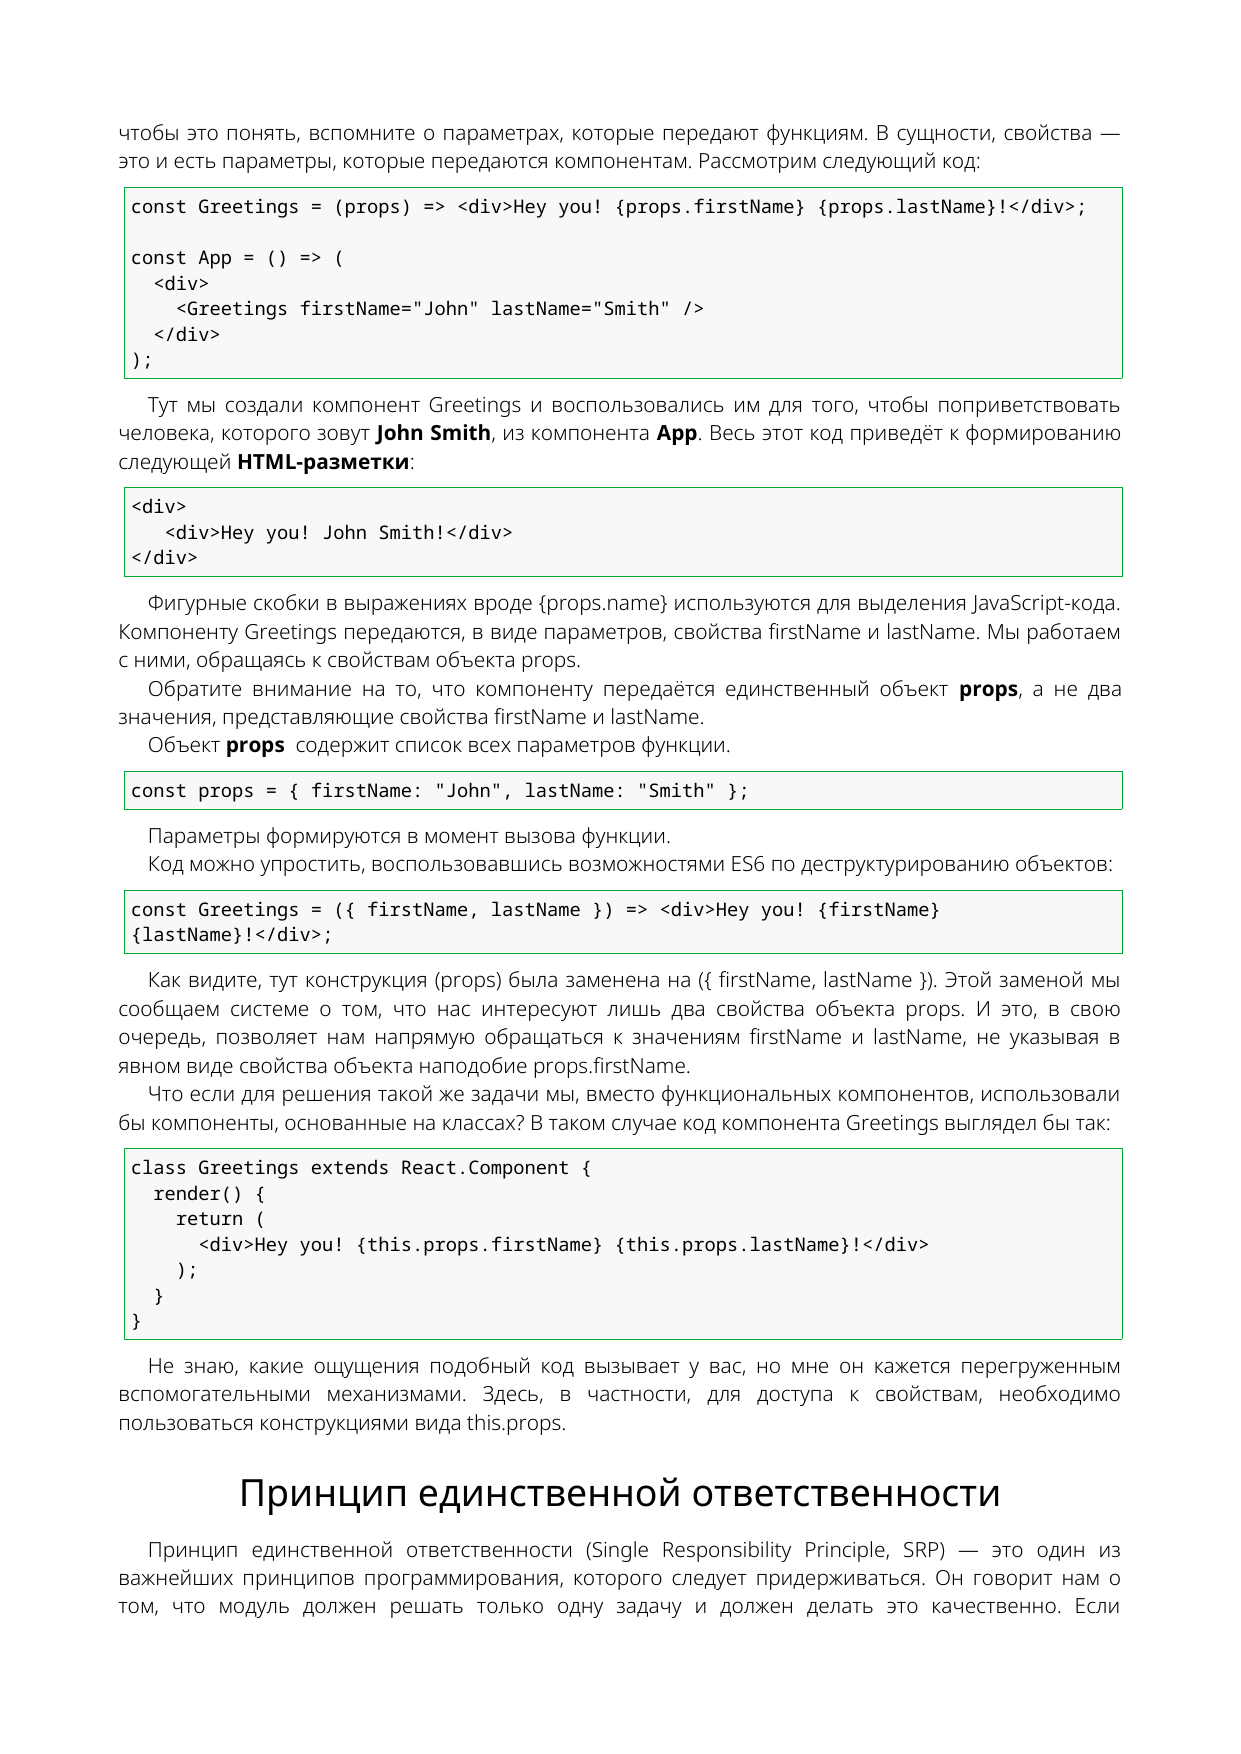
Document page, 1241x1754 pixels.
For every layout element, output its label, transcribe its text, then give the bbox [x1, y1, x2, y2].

text const App = () => ( [125, 238, 1122, 263]
text const Greetings = (props) => <div>Hey you! {props.firstName} {props.lastName}!</div>; [125, 188, 1122, 212]
text <div>Hey you! {this.props.firstName} {this.props.lastName}!</div> [125, 1224, 1122, 1250]
text render() { [125, 1173, 1122, 1199]
text const props = { firstName: "John", lastName: "Smith" }; [125, 772, 1122, 809]
text } [125, 1275, 1122, 1301]
text Код можно упростить, воспользовавшись возможностями ES6 по деструктурированию объектов: [118, 849, 1122, 878]
text Объект props содержит список всех параметров функции. [118, 731, 1122, 759]
text <div> [125, 263, 1122, 289]
text </div> [125, 314, 1122, 340]
text return ( [125, 1199, 1122, 1224]
text Фигурные скобки в выражениях вроде {props.name} используются для выделения JavaScript-кода. Компоненту Greetings передаются, в виде параметров, свойства firstName и lastName. Мы работаем с ними, обращаясь к свойствам объекта props. [118, 588, 1122, 674]
text Обратите внимание на то, что компоненту передаётся единственный объект props, а не два значения, представляющие свойства firstName и lastName. [118, 674, 1122, 731]
text <div>Hey you! John Smith!</div> [125, 513, 1122, 538]
text ); [125, 1250, 1122, 1275]
subtitle Принцип единственной ответственности [118, 1466, 1122, 1517]
text const Greetings = ({ firstName, lastName }) => <div>Hey you! {firstName} {lastName}!</div>; [125, 891, 1122, 953]
text Тут мы создали компонент Greetings и воспользовались им для того, чтобы поприветствовать человека, которого зовут John Smith, из компонента App. Весь этот код приведёт к формированию следующей HTML-разметки: [118, 390, 1122, 475]
text Что если для решения такой же задачи мы, вместо функциональных компонентов, использовали бы компоненты, основанные на классах? В таком случае код компонента Greetings выглядел бы так: [118, 1079, 1122, 1136]
text </div> [125, 538, 1122, 576]
text } [125, 1301, 1122, 1339]
text <div> [125, 488, 1122, 513]
text Принцип единственной ответственности (Single Responsibility Principle, SRP) — это один из важнейших принципов программирования, которого следует придерживаться. Он говорит нам о том, что модуль должен решать только одну задачу и должен делать это качественно. Если [118, 1535, 1122, 1620]
text Не знаю, какие ощущения подобный код вызывает у вас, но мне он кажется перегруженным вспомогательными механизмами. Здесь, в частности, для доступа к свойствам, необходимо пользоваться конструкциями вида this.props. [118, 1351, 1122, 1436]
text чтобы это понять, вспомните о параметрах, которые передают функциям. В сущности, свойства — это и есть параметры, которые передаются компонентам. Рассмотрим следующий код: [118, 118, 1122, 175]
text <Greetings firstName="John" lastName="Smith" /> [125, 289, 1122, 314]
text class Greetings extends React.Component { [125, 1149, 1122, 1173]
text Параметры формируются в момент вызова функции. [118, 821, 1122, 849]
text Как видите, тут конструкция (props) была заменена на ({ firstName, lastName }). Этой заменой мы сообщаем системе о том, что нас интересуют лишь два свойства объекта props. И это, в свою очередь, позволяет нам напрямую обращаться к значениям firstName и lastName, не указывая в явном виде свойства объекта наподобие props.firstName. [118, 965, 1122, 1079]
text ); [125, 340, 1122, 378]
